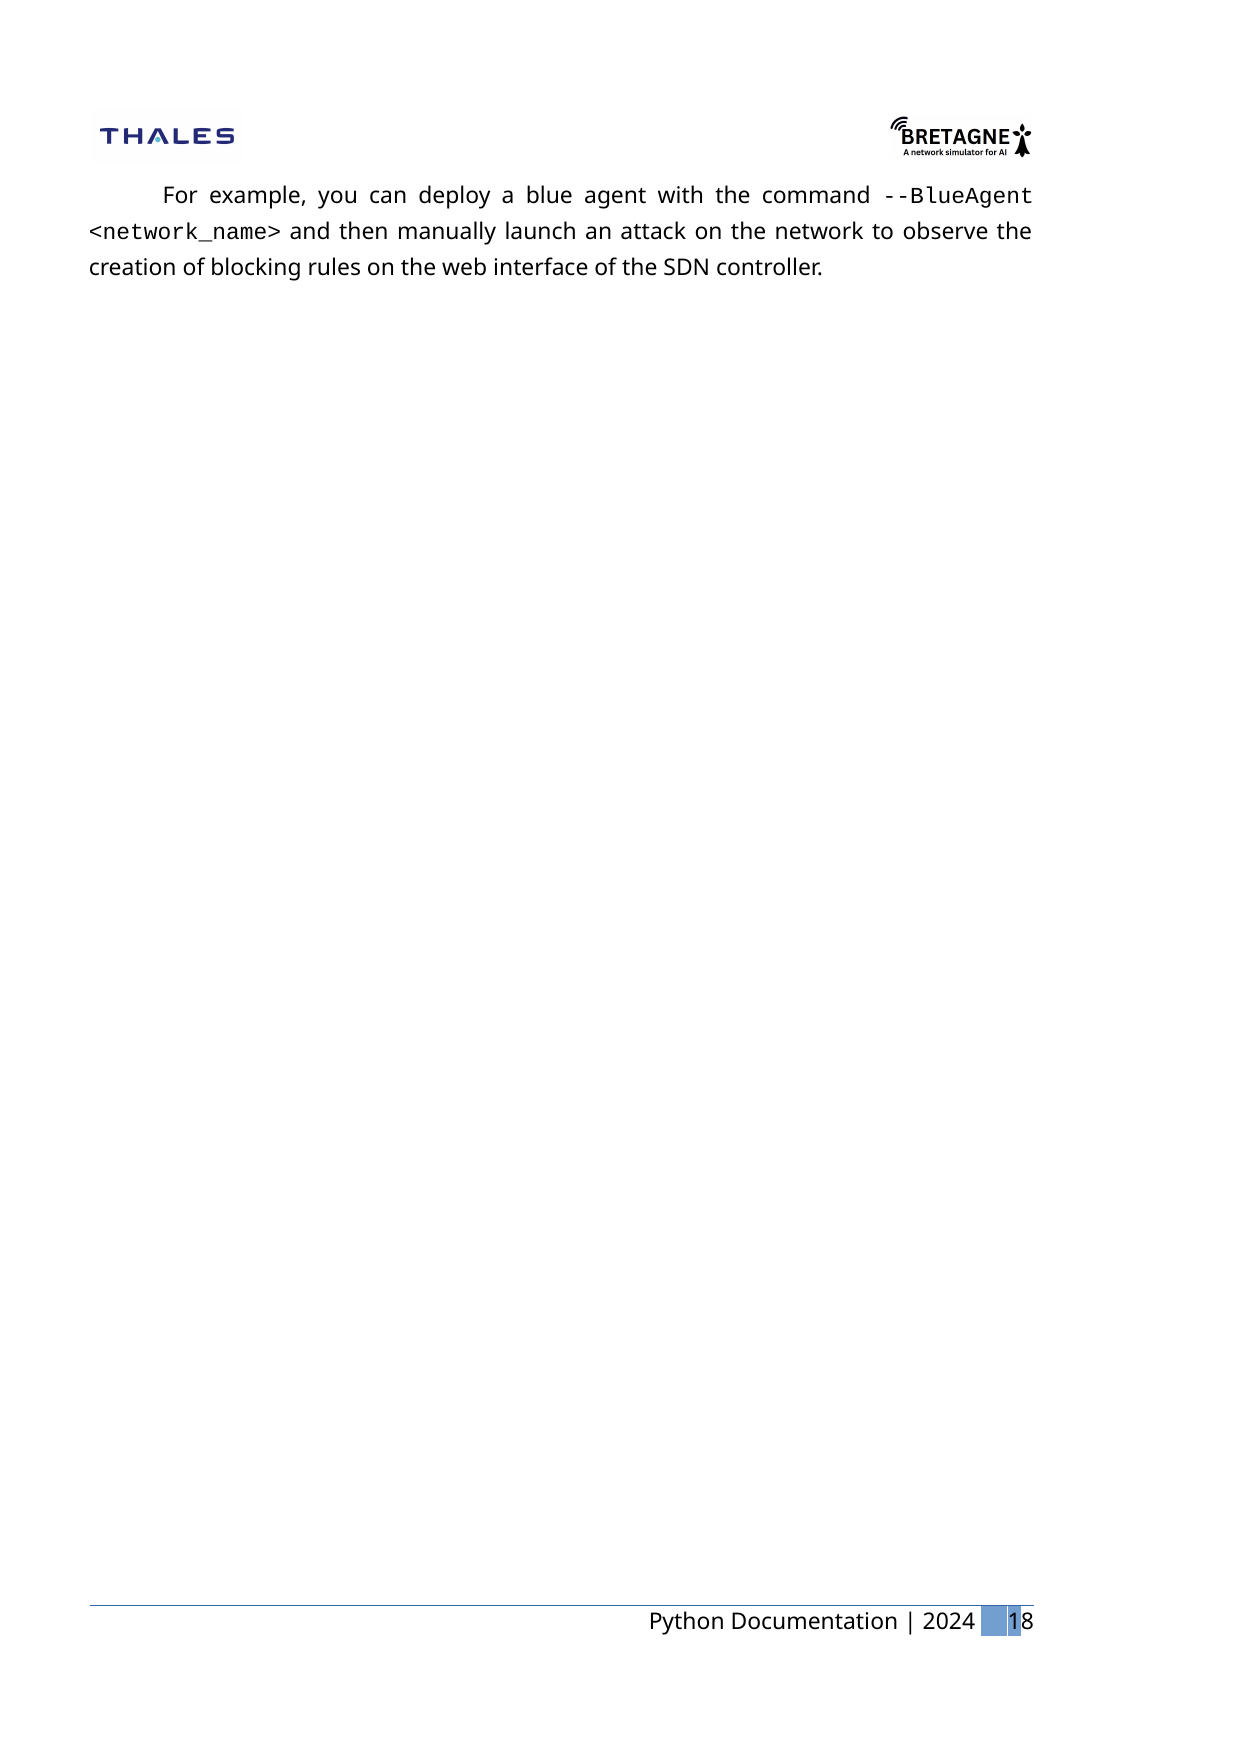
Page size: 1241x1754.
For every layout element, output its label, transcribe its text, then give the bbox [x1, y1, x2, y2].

text For example, you can deploy a blue agent with the command --BlueAgent <network_name> and then manually launch an attack on the network to observe the creation of blocking rules on the web interface of the SDN controller. [88, 179, 1033, 282]
picture [91, 109, 245, 163]
picture [890, 115, 1032, 158]
